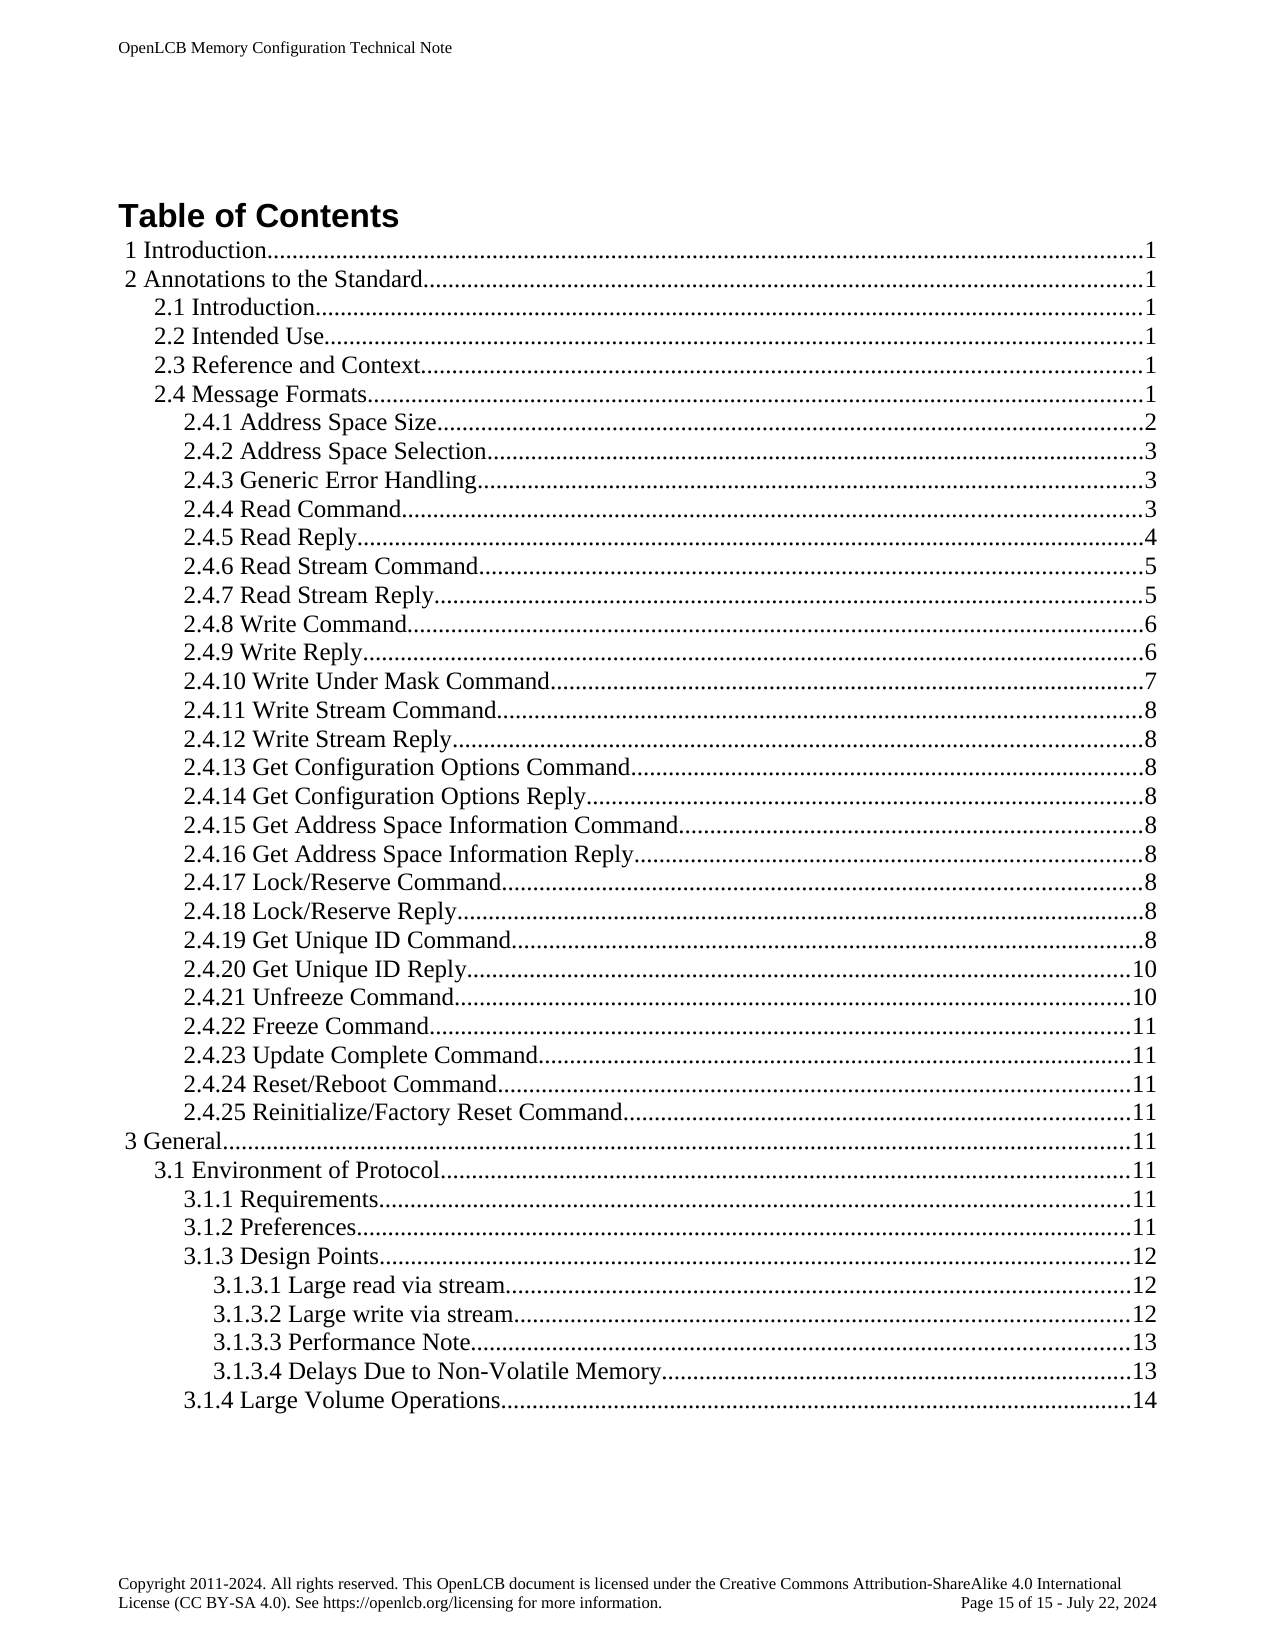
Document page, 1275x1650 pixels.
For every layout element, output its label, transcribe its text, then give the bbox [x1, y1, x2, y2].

text 2.4.22 Freeze Command 11 [177, 1011, 1157, 1040]
text 2.4.15 Get Address Space Information Command 8 [177, 810, 1157, 839]
text 1 Introduction 1 [118, 235, 1157, 264]
text 3 General 11 [118, 1126, 1157, 1155]
text 2.4.12 Write Stream Reply 8 [177, 724, 1157, 752]
text 2.4.4 Read Command 3 [177, 494, 1157, 522]
text 2.4.5 Read Reply 4 [177, 522, 1157, 551]
text 2.4.8 Write Command 6 [177, 609, 1157, 637]
text 3.1.3 Design Points 12 [177, 1241, 1157, 1270]
text 2.4.7 Read Stream Reply 5 [177, 580, 1157, 609]
text 3.1.3.4 Delays Due to Non-Volatile Memory 13 [207, 1356, 1157, 1385]
text 2 Annotations to the Standard 1 [118, 264, 1157, 292]
text 3.1.3.1 Large read via stream 12 [207, 1270, 1157, 1299]
text 3.1.1 Requirements 11 [177, 1184, 1157, 1212]
text 3.1.3.3 Performance Note 13 [207, 1327, 1157, 1356]
text 2.4.3 Generic Error Handling 3 [177, 465, 1157, 494]
text 2.4.23 Update Complete Command 11 [177, 1040, 1157, 1069]
text 2.4.21 Unfreeze Command 10 [177, 982, 1157, 1011]
text 2.4.9 Write Reply 6 [177, 637, 1157, 666]
text 3.1.4 Large Volume Operations 14 [177, 1385, 1157, 1414]
text 2.1 Introduction 1 [148, 292, 1157, 321]
subtitle Table of Contents [118, 196, 1157, 235]
text 2.4 Message Formats 1 [148, 379, 1157, 407]
text 3.1.2 Preferences 11 [177, 1212, 1157, 1241]
text 2.4.18 Lock/Reserve Reply 8 [177, 896, 1157, 925]
text 2.4.16 Get Address Space Information Reply 8 [177, 839, 1157, 867]
text 2.4.25 Reinitialize/Factory Reset Command 11 [177, 1097, 1157, 1126]
text 2.4.17 Lock/Reserve Command 8 [177, 867, 1157, 896]
text 2.4.19 Get Unique ID Command 8 [177, 925, 1157, 954]
text 2.4.10 Write Under Mask Command 7 [177, 666, 1157, 695]
text 2.4.2 Address Space Selection 3 [177, 436, 1157, 465]
text 2.2 Intended Use 1 [148, 321, 1157, 350]
text 3.1.3.2 Large write via stream 12 [207, 1299, 1157, 1327]
text 2.4.1 Address Space Size 2 [177, 407, 1157, 436]
text 3.1 Environment of Protocol 11 [148, 1155, 1157, 1184]
text 2.4.13 Get Configuration Options Command 8 [177, 752, 1157, 781]
text 2.4.11 Write Stream Command 8 [177, 695, 1157, 724]
text 2.4.20 Get Unique ID Reply 10 [177, 954, 1157, 982]
text 2.4.6 Read Stream Command 5 [177, 551, 1157, 580]
text 2.4.24 Reset/Reboot Command 11 [177, 1069, 1157, 1097]
text 2.3 Reference and Context 1 [148, 350, 1157, 379]
text 2.4.14 Get Configuration Options Reply 8 [177, 781, 1157, 810]
